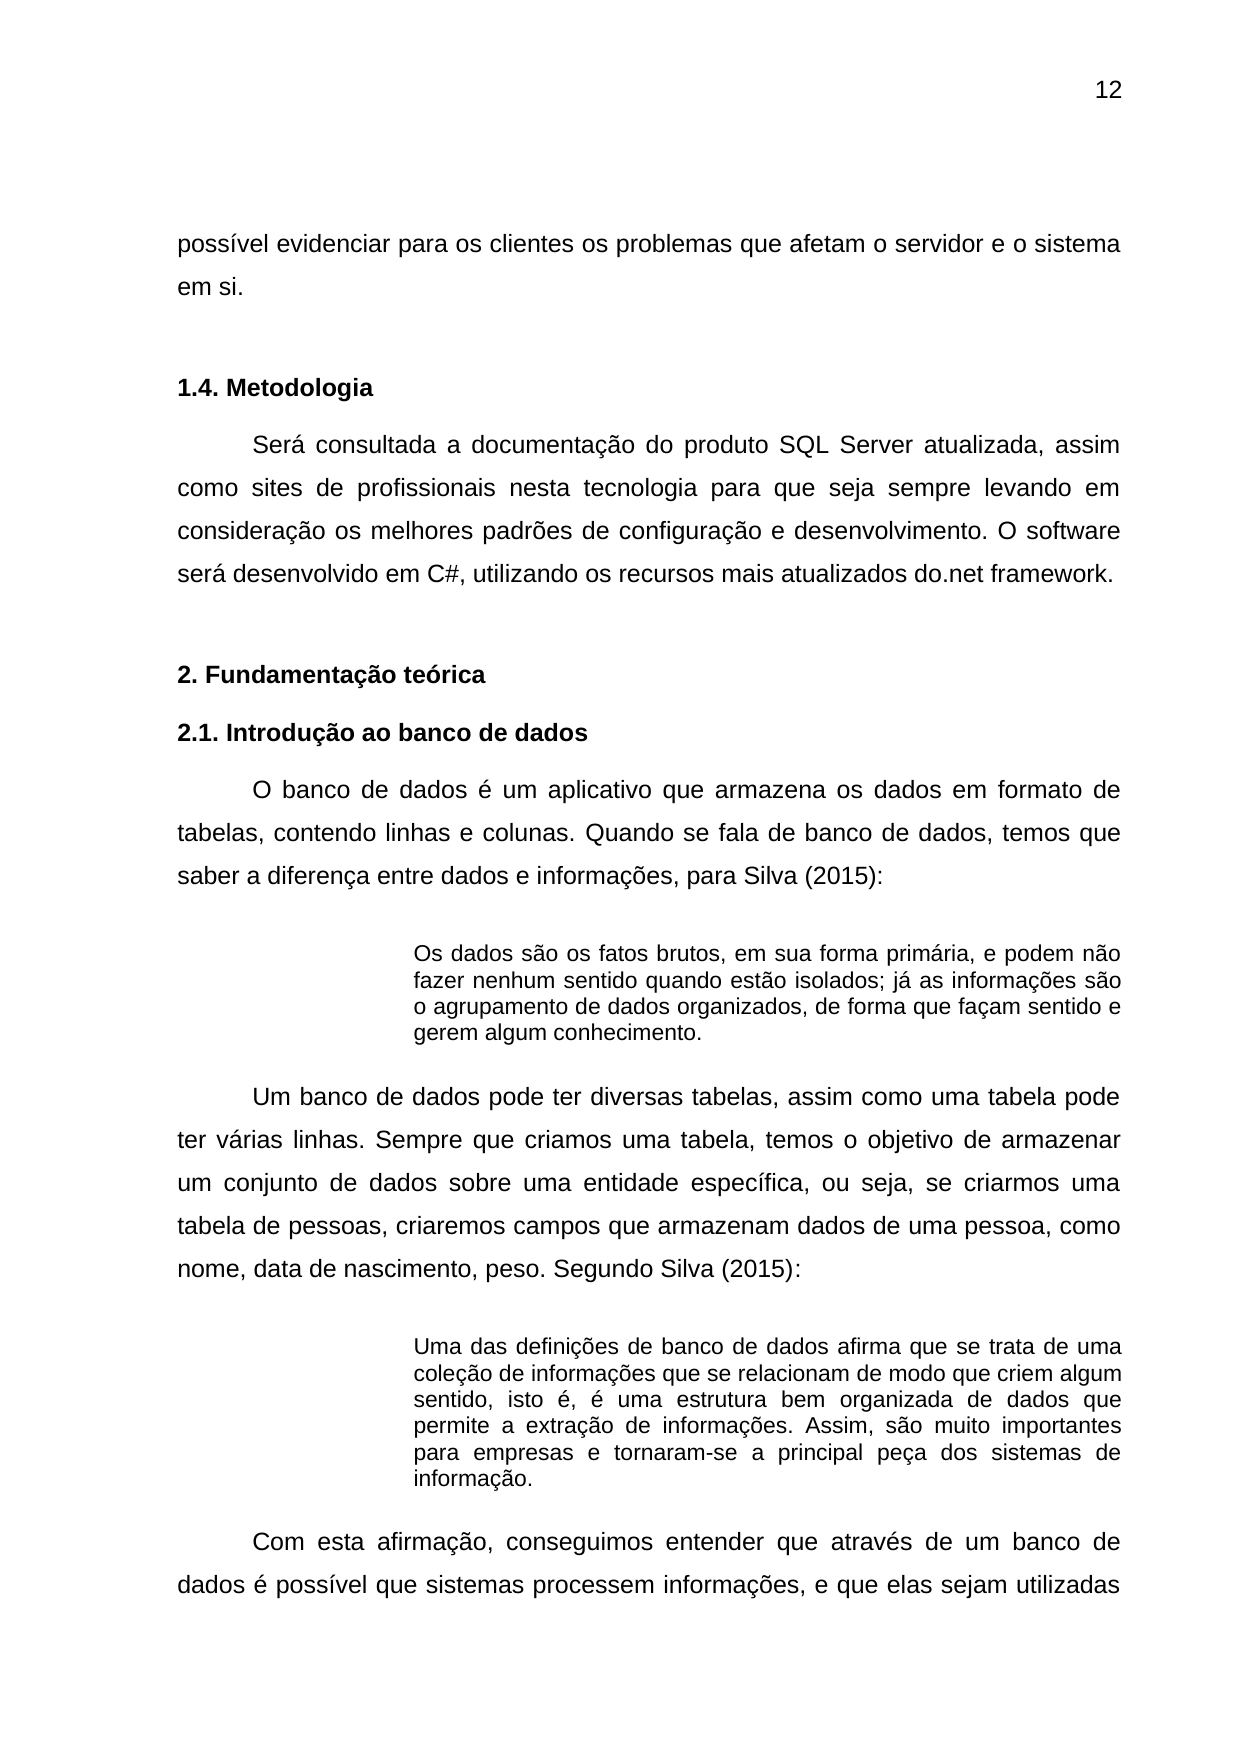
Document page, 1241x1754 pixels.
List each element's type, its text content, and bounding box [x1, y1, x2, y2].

subtitle 2.1. Introdução ao banco de dados [177, 717, 1122, 746]
text Será consultada a documentação do produto SQL Server atualizada, assim como sites de profissionais nesta tecnologia para que seja sempre levando em consideração os melhores padrões de configuração e desenvolvimento. O software será desenvolvido em C#, utilizando os recursos mais atualizados do.net framework. [177, 430, 1122, 588]
text Os dados são os fatos brutos, em sua forma primária, e podem não fazer nenhum sentido quando estão isolados; já as informações são o agrupamento de dados organizados, de forma que façam sentido e gerem algum conhecimento. [413, 940, 1122, 1046]
subtitle 1.4. Metodologia [177, 372, 1122, 401]
text O banco de dados é um aplicativo que armazena os dados em formato de tabelas, contendo linhas e colunas. Quando se fala de banco de dados, temos que saber a diferença entre dados e informações, para Silva (2015): [177, 775, 1122, 890]
text Com esta afirmação, conseguimos entender que através de um banco de dados é possível que sistemas processem informações, e que elas sejam utilizadas [177, 1527, 1122, 1599]
text possível evidenciar para os clientes os problemas que afetam o servidor e o sistema em si. [177, 229, 1122, 301]
subtitle 2. Fundamentação teórica [177, 660, 1122, 689]
text Uma das definições de banco de dados afirma que se trata de uma coleção de informações que se relacionam de modo que criem algum sentido, isto é, é uma estrutura bem organizada de dados que permite a extração de informações. Assim, são muito importantes para empresas e tornaram-se a principal peça dos sistemas de informação. [413, 1333, 1122, 1491]
text Um banco de dados pode ter diversas tabelas, assim como uma tabela pode ter várias linhas. Sempre que criamos uma tabela, temos o objetivo de armazenar um conjunto de dados sobre uma entidade específica, ou seja, se criarmos uma tabela de pessoas, criaremos campos que armazenam dados de uma pessoa, como nome, data de nascimento, peso. Segundo Silva (2015): [177, 1082, 1122, 1283]
